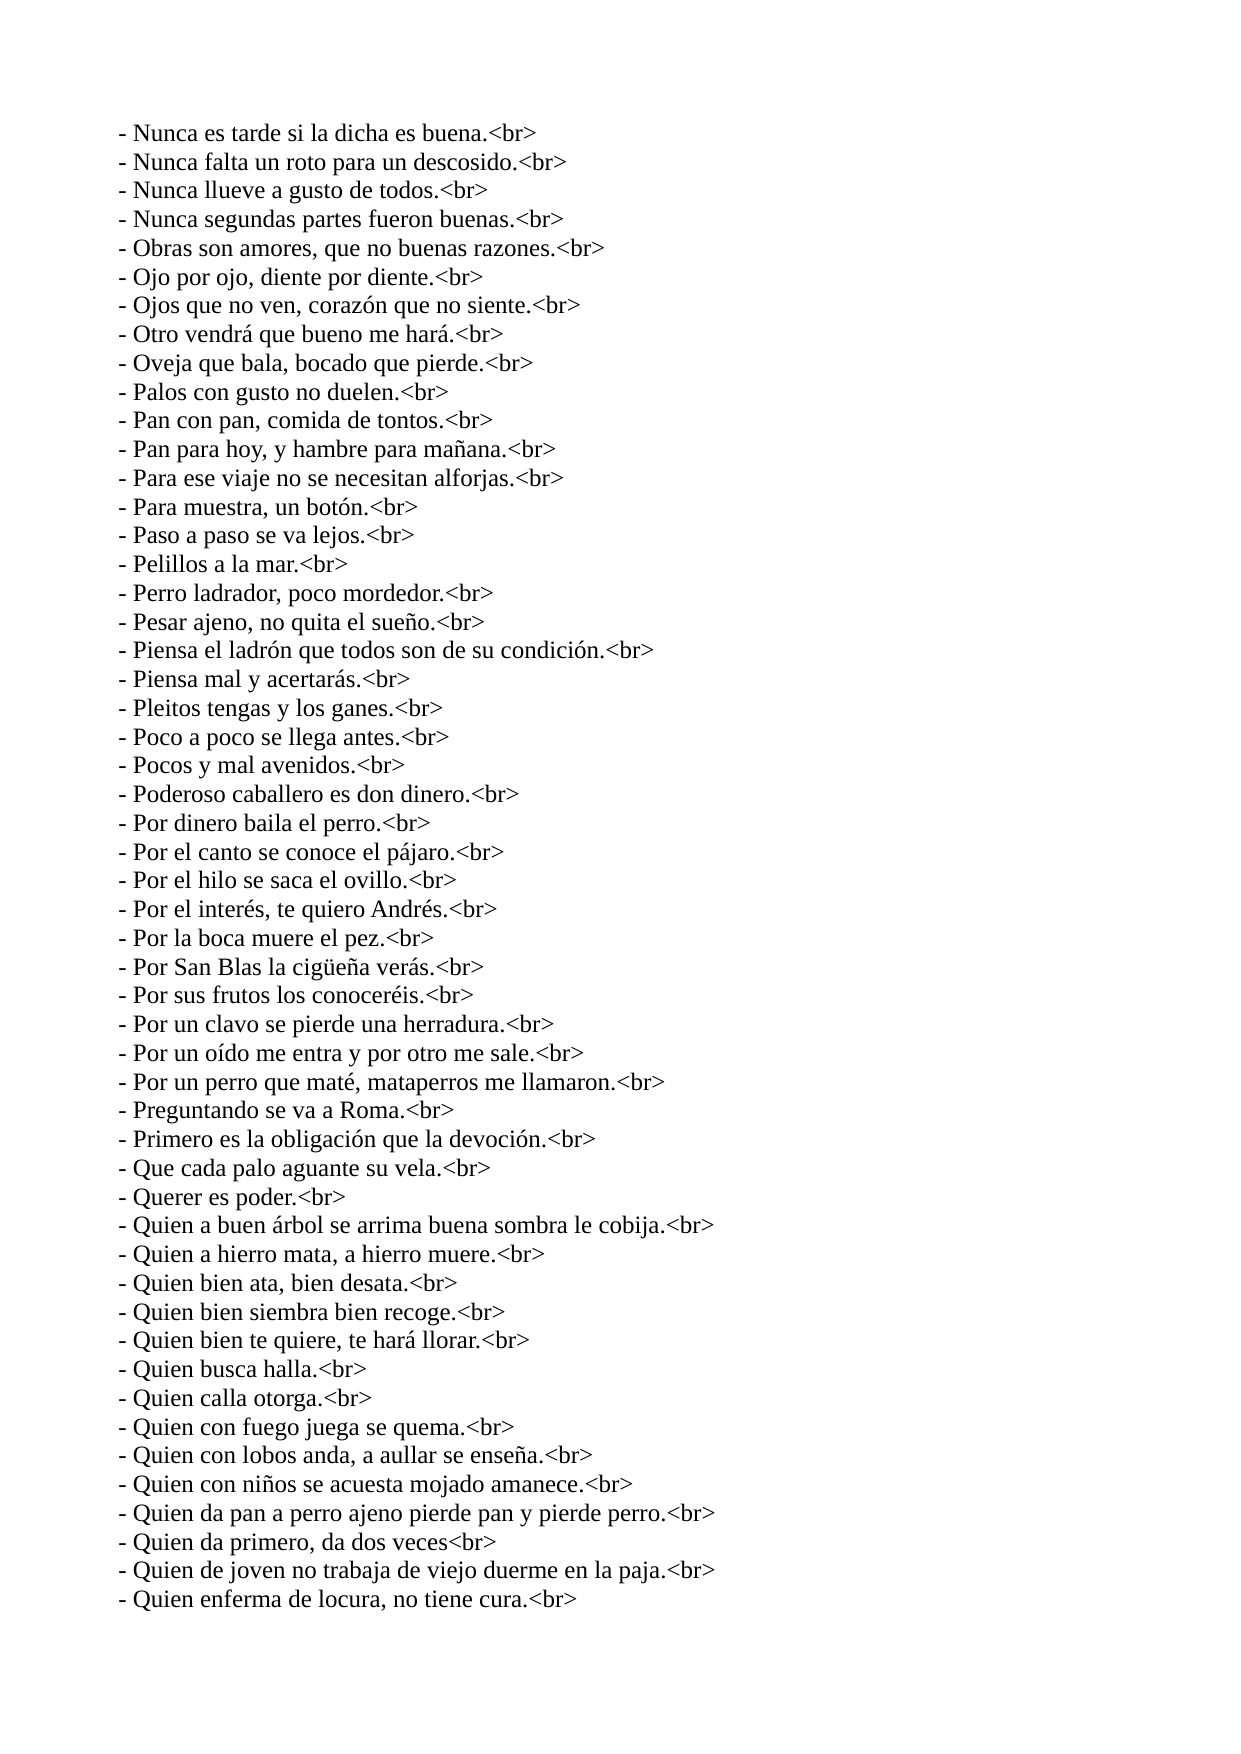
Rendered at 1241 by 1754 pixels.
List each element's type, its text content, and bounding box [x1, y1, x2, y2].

text - Por dinero baila el perro.<br> [118, 808, 1122, 837]
text - Quien bien te quiere, te hará llorar.<br> [118, 1326, 1122, 1354]
text - Que cada palo aguante su vela.<br> [118, 1153, 1122, 1182]
text - Primero es la obligación que la devoción.<br> [118, 1124, 1122, 1153]
text - Por un oído me entra y por otro me sale.<br> [118, 1038, 1122, 1067]
text - Obras son amores, que no buenas razones.<br> [118, 233, 1122, 262]
text - Quien a buen árbol se arrima buena sombra le cobija.<br> [118, 1211, 1122, 1239]
text - Quien bien ata, bien desata.<br> [118, 1268, 1122, 1297]
text - Quien con niños se acuesta mojado amanece.<br> [118, 1469, 1122, 1498]
text - Para ese viaje no se necesitan alforjas.<br> [118, 463, 1122, 492]
text - Ojo por ojo, diente por diente.<br> [118, 262, 1122, 291]
text - Pan para hoy, y hambre para mañana.<br> [118, 434, 1122, 463]
text - Nunca llueve a gusto de todos.<br> [118, 176, 1122, 204]
text - Quien a hierro mata, a hierro muere.<br> [118, 1239, 1122, 1268]
text - Nunca es tarde si la dicha es buena.<br> [118, 118, 1122, 147]
text - Paso a paso se va lejos.<br> [118, 521, 1122, 549]
text - Pocos y mal avenidos.<br> [118, 751, 1122, 779]
text - Por San Blas la cigüeña verás.<br> [118, 952, 1122, 981]
text - Poderoso caballero es don dinero.<br> [118, 779, 1122, 808]
text - Nunca falta un roto para un descosido.<br> [118, 147, 1122, 176]
text - Por la boca muere el pez.<br> [118, 923, 1122, 952]
text - Quien da primero, da dos veces<br> [118, 1527, 1122, 1556]
text - Para muestra, un botón.<br> [118, 492, 1122, 521]
text - Pleitos tengas y los ganes.<br> [118, 693, 1122, 722]
text - Poco a poco se llega antes.<br> [118, 722, 1122, 751]
text - Piensa el ladrón que todos son de su condición.<br> [118, 636, 1122, 664]
text - Oveja que bala, bocado que pierde.<br> [118, 348, 1122, 377]
text - Quien con lobos anda, a aullar se enseña.<br> [118, 1441, 1122, 1469]
text - Ojos que no ven, corazón que no siente.<br> [118, 291, 1122, 319]
text - Quien de joven no trabaja de viejo duerme en la paja.<br> [118, 1556, 1122, 1584]
text - Pesar ajeno, no quita el sueño.<br> [118, 607, 1122, 636]
text - Otro vendrá que bueno me hará.<br> [118, 319, 1122, 348]
text - Preguntando se va a Roma.<br> [118, 1096, 1122, 1124]
text - Pan con pan, comida de tontos.<br> [118, 406, 1122, 434]
text - Querer es poder.<br> [118, 1182, 1122, 1211]
text - Por un clavo se pierde una herradura.<br> [118, 1009, 1122, 1038]
text - Quien con fuego juega se quema.<br> [118, 1412, 1122, 1441]
text - Quien calla otorga.<br> [118, 1383, 1122, 1412]
text - Por el canto se conoce el pájaro.<br> [118, 837, 1122, 866]
text - Palos con gusto no duelen.<br> [118, 377, 1122, 406]
text - Quien busca halla.<br> [118, 1354, 1122, 1383]
text - Por sus frutos los conoceréis.<br> [118, 981, 1122, 1009]
text - Pelillos a la mar.<br> [118, 549, 1122, 578]
text - Perro ladrador, poco mordedor.<br> [118, 578, 1122, 607]
text - Piensa mal y acertarás.<br> [118, 664, 1122, 693]
text - Por el hilo se saca el ovillo.<br> [118, 866, 1122, 894]
text - Quien da pan a perro ajeno pierde pan y pierde perro.<br> [118, 1498, 1122, 1527]
text - Por el interés, te quiero Andrés.<br> [118, 894, 1122, 923]
text - Quien enferma de locura, no tiene cura.<br> [118, 1584, 1122, 1613]
text - Nunca segundas partes fueron buenas.<br> [118, 204, 1122, 233]
text - Por un perro que maté, mataperros me llamaron.<br> [118, 1067, 1122, 1096]
text - Quien bien siembra bien recoge.<br> [118, 1297, 1122, 1326]
